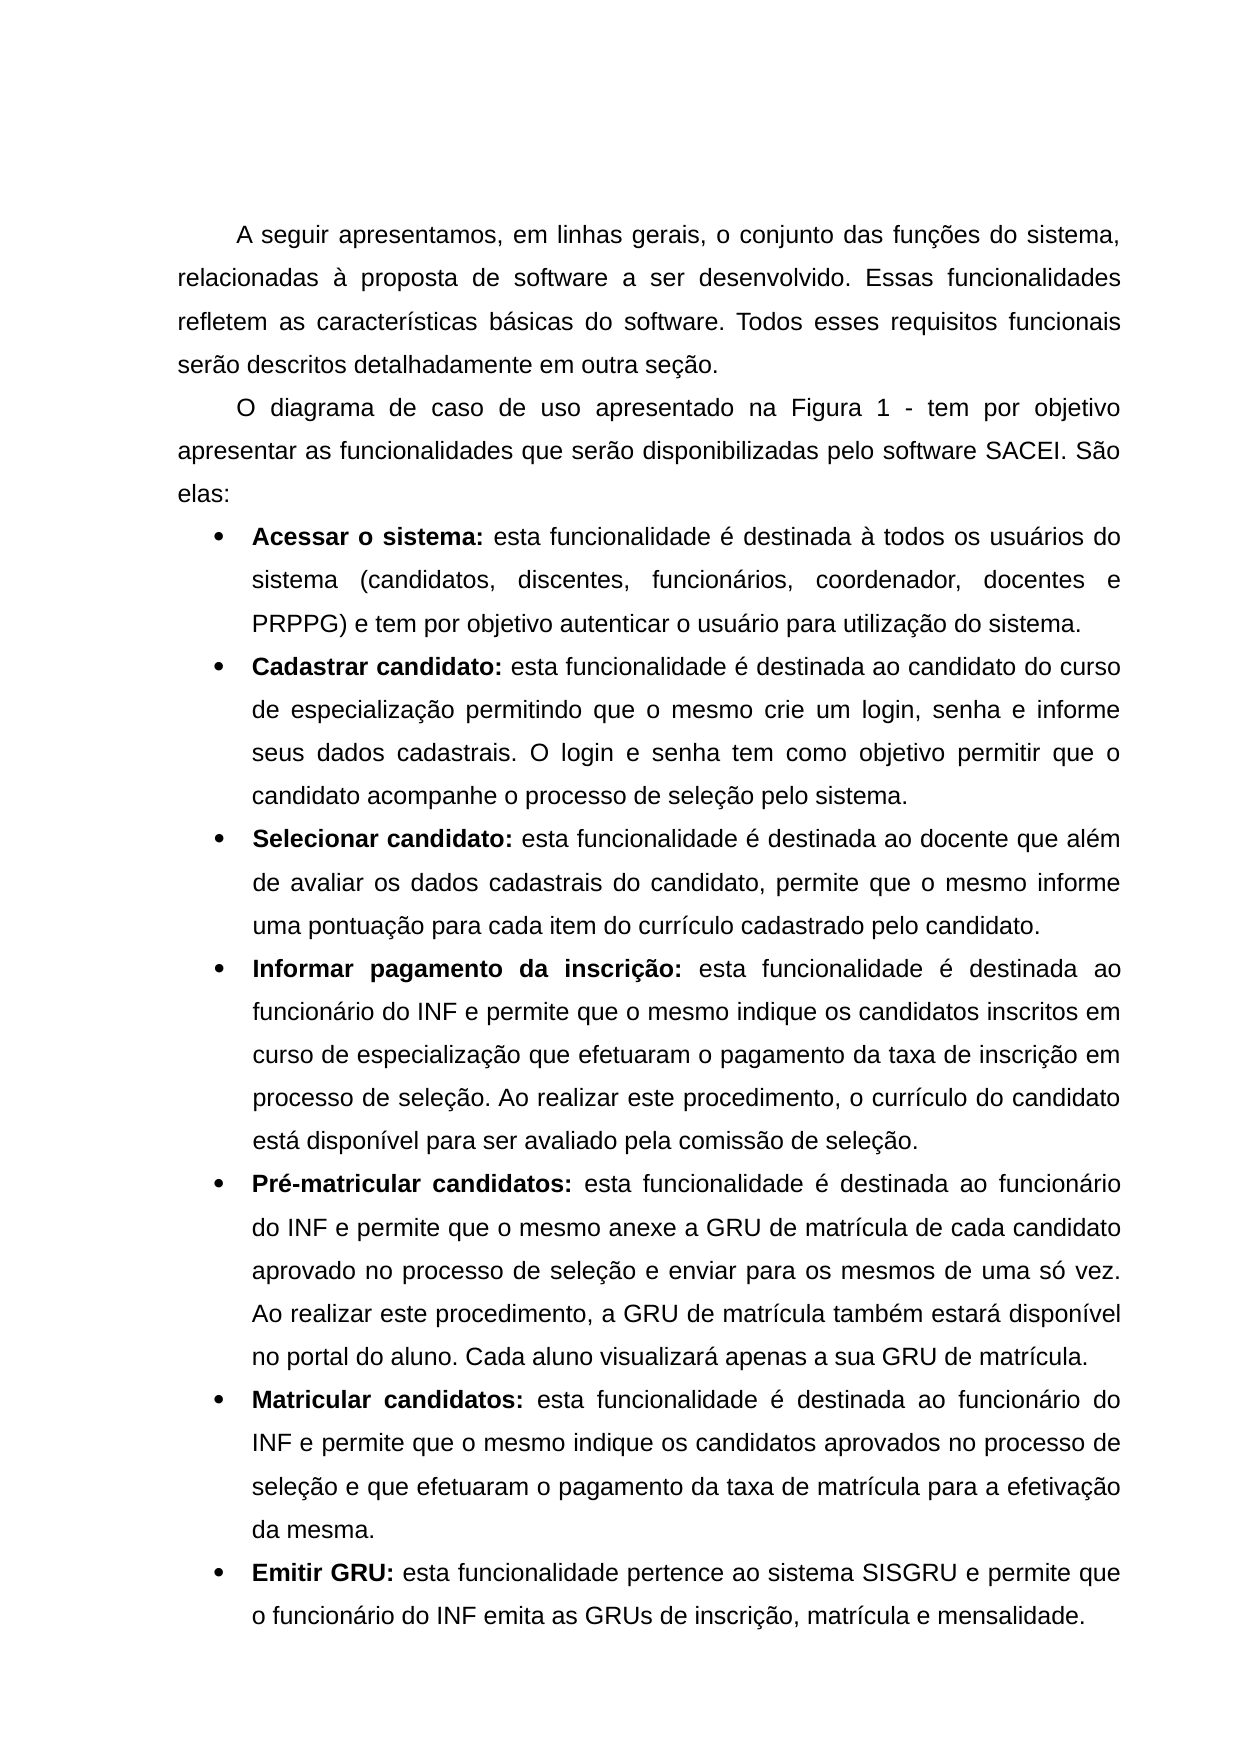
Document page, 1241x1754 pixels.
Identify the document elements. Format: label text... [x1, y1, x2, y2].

list Emitir GRU: esta funcionalidade pertence ao sistema SISGRU e permite que o funcionário do INF emita as GRUs de inscrição, matrícula e mensalidade. [214, 1558, 1122, 1630]
list Matricular candidatos: esta funcionalidade é destinada ao funcionário do INF e permite que o mesmo indique os candidatos aprovados no processo de seleção e que efetuaram o pagamento da taxa de matrícula para a efetivação da mesma. [214, 1385, 1122, 1543]
list Selecionar candidato: esta funcionalidade é destinada ao docente que além de avaliar os dados cadastrais do candidato, permite que o mesmo informe uma pontuação para cada item do currículo cadastrado pelo candidato. [215, 824, 1122, 939]
list Acessar o sistema: esta funcionalidade é destinada à todos os usuários do sistema (candidatos, discentes, funcionários, coordenador, docentes e PRPPG) e tem por objetivo autenticar o usuário para utilização do sistema. [214, 522, 1122, 637]
list Pré-matricular candidatos: esta funcionalidade é destinada ao funcionário do INF e permite que o mesmo anexe a GRU de matrícula de cada candidato aprovado no processo de seleção e enviar para os mesmos de uma só vez. Ao realizar este procedimento, a GRU de matrícula também estará disponível no portal do aluno. Cada aluno visualizará apenas a sua GRU de matrícula. [214, 1169, 1122, 1371]
list Cadastrar candidato: esta funcionalidade é destinada ao candidato do curso de especialização permitindo que o mesmo crie um login, senha e informe seus dados cadastrais. O login e senha tem como objetivo permitir que o candidato acompanhe o processo de seleção pelo sistema. [214, 652, 1122, 810]
text O diagrama de caso de uso apresentado na Figura 1 - tem por objetivo apresentar as funcionalidades que serão disponibilizadas pelo software SACEI. São elas: [177, 393, 1122, 508]
list Informar pagamento da inscrição: esta funcionalidade é destinada ao funcionário do INF e permite que o mesmo indique os candidatos inscritos em curso de especialização que efetuaram o pagamento da taxa de inscrição em processo de seleção. Ao realizar este procedimento, o currículo do candidato está disponível para ser avaliado pela comissão de seleção. [215, 954, 1122, 1155]
text A seguir apresentamos, em linhas gerais, o conjunto das funções do sistema, relacionadas à proposta de software a ser desenvolvido. Essas funcionalidades refletem as características básicas do software. Todos esses requisitos funcionais serão descritos detalhadamente em outra seção. [177, 220, 1122, 378]
